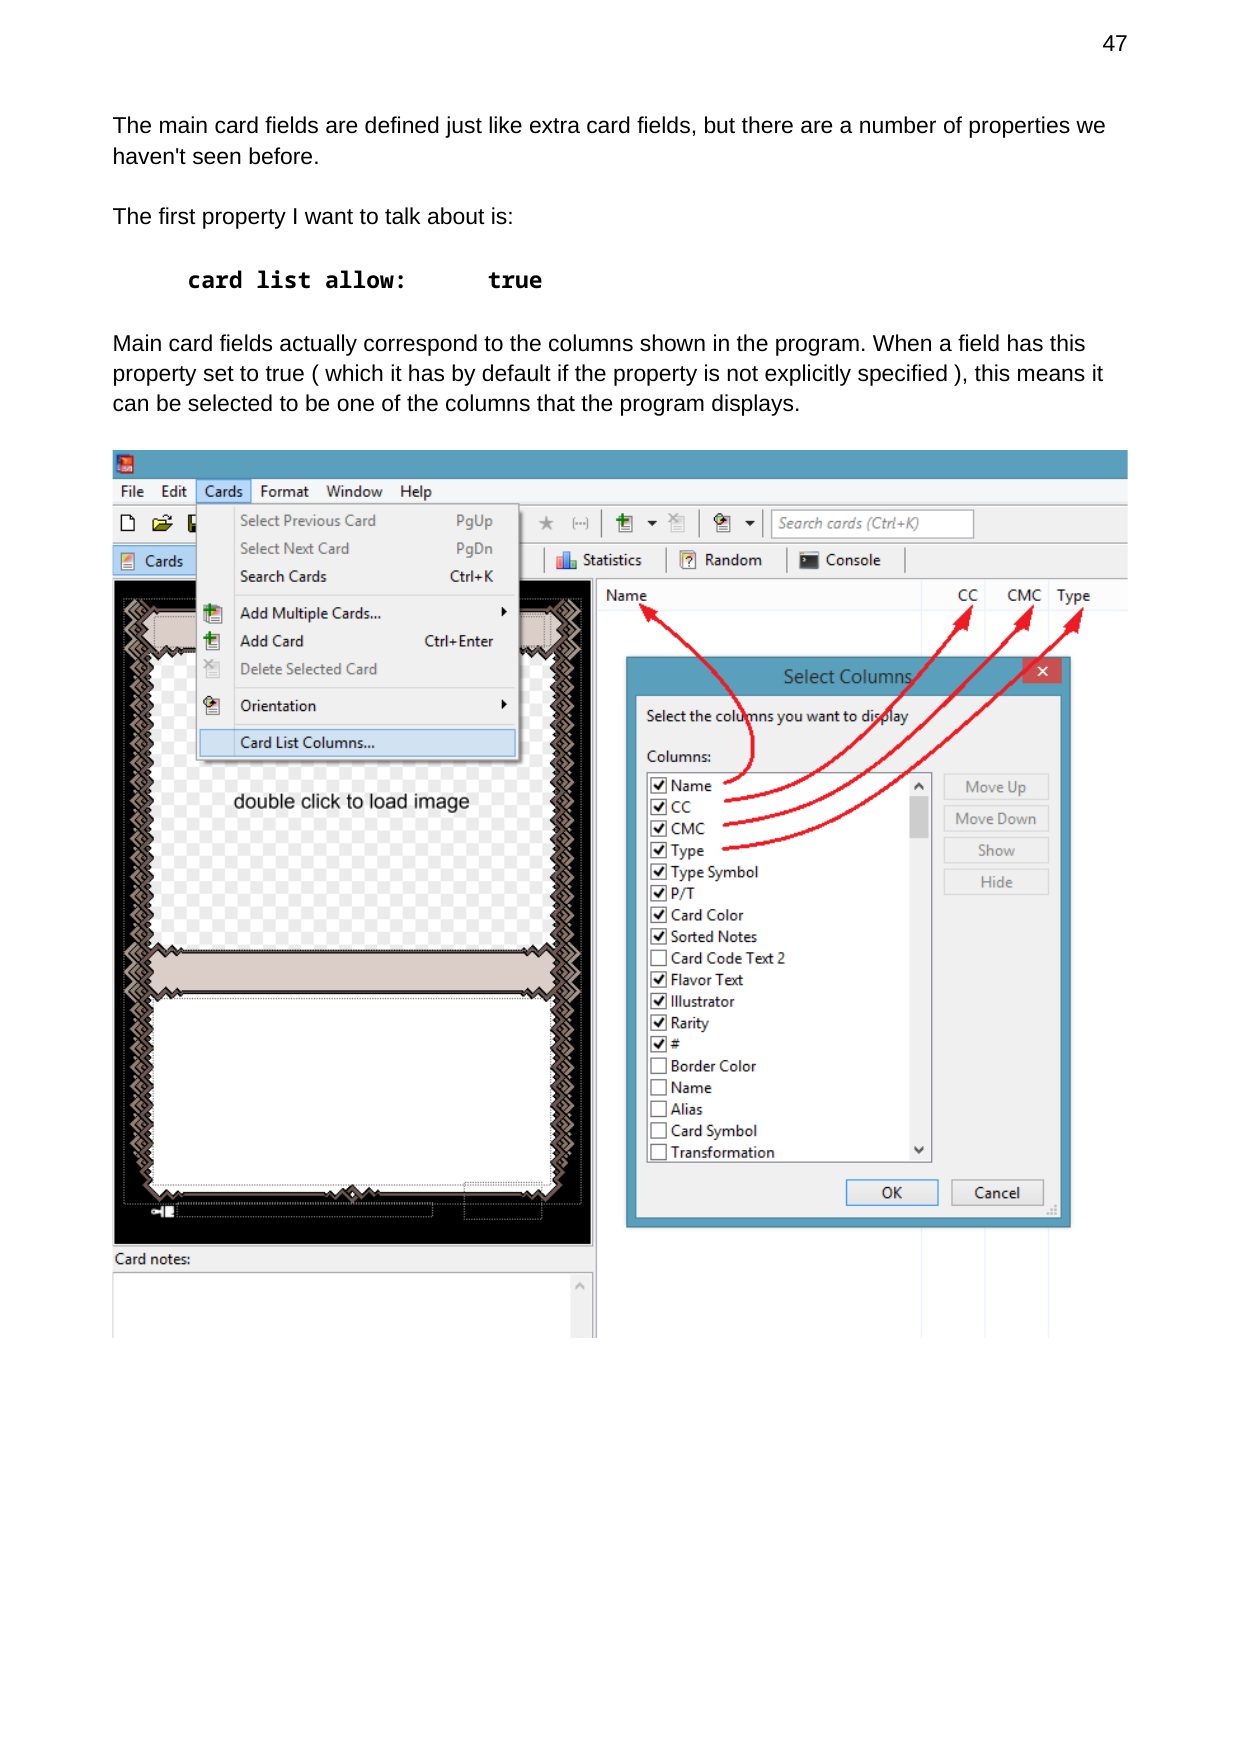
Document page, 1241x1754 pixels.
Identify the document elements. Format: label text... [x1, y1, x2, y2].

text The main card fields are defined just like extra card fields, but there are a number of properties we haven't seen before. [112, 112, 1128, 169]
text Main card fields actually correspond to the columns shown in the program. When a field has this property set to true ( which it has by default if the property is not explicitly specified ), this means it can be selected to be one of the columns that the program displays. [112, 330, 1128, 416]
text The first property I want to talk about is: [112, 203, 1128, 229]
picture [112, 450, 1128, 1338]
text card list allow: true [112, 263, 1128, 295]
